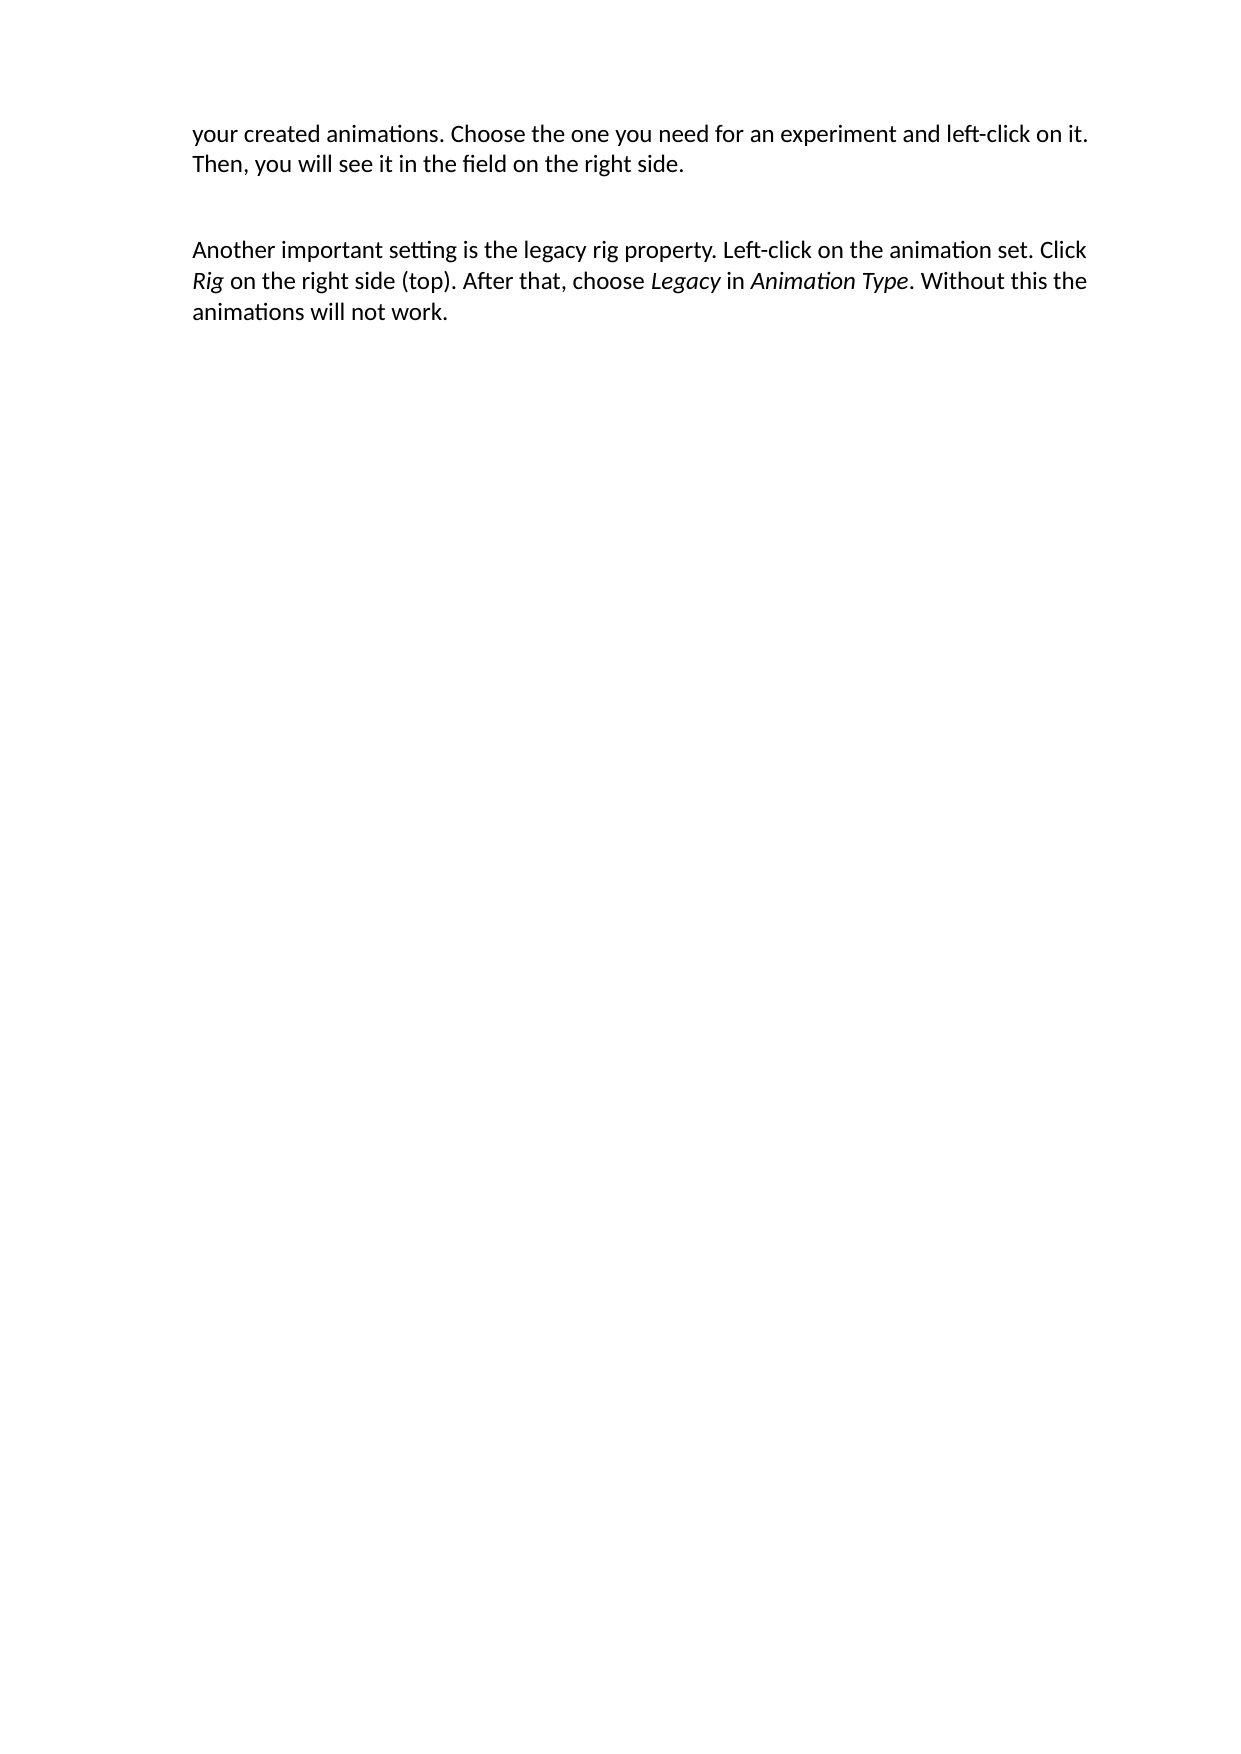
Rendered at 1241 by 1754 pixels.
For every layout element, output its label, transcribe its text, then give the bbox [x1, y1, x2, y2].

text Another important setting is the legacy rig property. Left-click on the animation set. Click Rig on the right side (top). After that, choose Legacy in Animation Type. Without this the animations will not work. [192, 235, 1122, 326]
text your created animations. Choose the one you need for an experiment and left-click on it. Then, you will see it in the field on the right side. [192, 118, 1122, 179]
